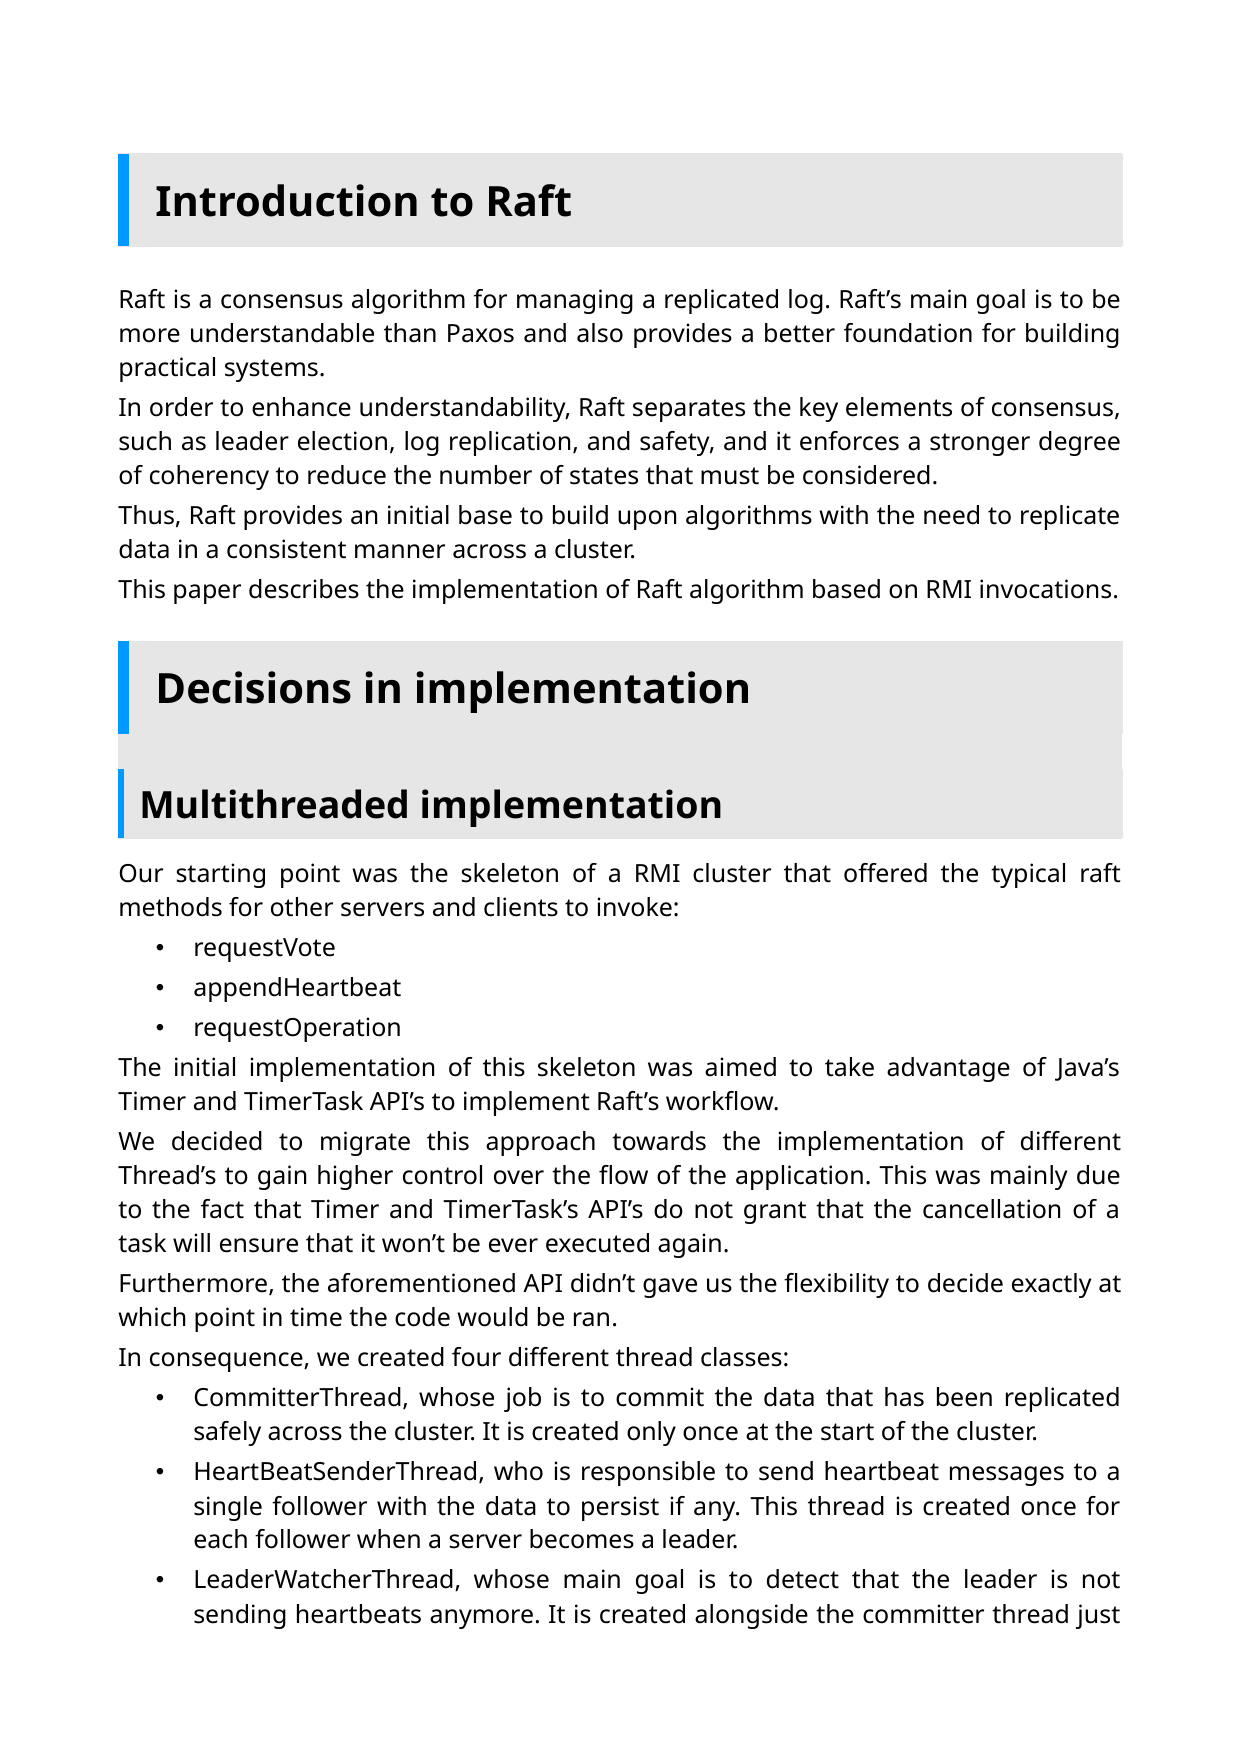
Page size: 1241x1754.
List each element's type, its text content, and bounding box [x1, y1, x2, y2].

text Raft is a consensus algorithm for managing a replicated log. Raft’s main goal is to be more understandable than Paxos and also provides a better foundation for building practical systems. [118, 281, 1122, 383]
list CommitterThread, whose job is to commit the data that has been replicated safely across the cluster. It is created only once at the start of the cluster. [156, 1380, 1122, 1448]
text Our starting point was the skeleton of a RMI cluster that offered the typical raft methods for other servers and clients to invoke: [118, 856, 1122, 924]
text We decided to migrate this approach towards the implementation of different Thread’s to gain higher control over the flow of the application. This was mainly due to the fact that Timer and TimerTask’s API’s do not grant that the cancellation of a task will ensure that it won’t be ever executed again. [118, 1124, 1122, 1260]
list LeaderWatcherThread, whose main goal is to detect that the leader is not sending heartbeats anymore. It is created alongside the committer thread just [156, 1562, 1122, 1630]
text In consequence, we created four different thread classes: [118, 1340, 1122, 1374]
text In order to enhance understandability, Raft separates the key elements of consensus, such as leader election, log replication, and safety, and it enforces a stronger degree of coherency to reduce the number of states that must be considered. [118, 389, 1122, 492]
text The initial implementation of this skeleton was aimed to take advantage of Java’s Timer and TimerTask API’s to implement Raft’s workflow. [118, 1050, 1122, 1118]
subtitle Decisions in implementation [129, 642, 1122, 733]
text Furthermore, the aforementioned API didn’t gave us the flexibility to decide exactly at which point in time the code would be ran. [118, 1266, 1122, 1334]
subtitle Multithreaded implementation [124, 770, 1122, 838]
text This paper describes the implementation of Raft algorithm based on RMI invocations. [118, 572, 1122, 606]
list HeartBeatSenderThread, who is responsible to send heartbeat messages to a single follower with the data to persist if any. This thread is created once for each follower when a server becomes a leader. [156, 1454, 1122, 1556]
list appendHeartbeat [156, 970, 1122, 1004]
list requestVote [156, 930, 1122, 964]
list requestOperation [156, 1010, 1122, 1044]
text Thus, Raft provides an initial base to build upon algorithms with the need to replicate data in a consistent manner across a cluster. [118, 498, 1122, 566]
subtitle Introduction to Raft [129, 155, 1122, 246]
